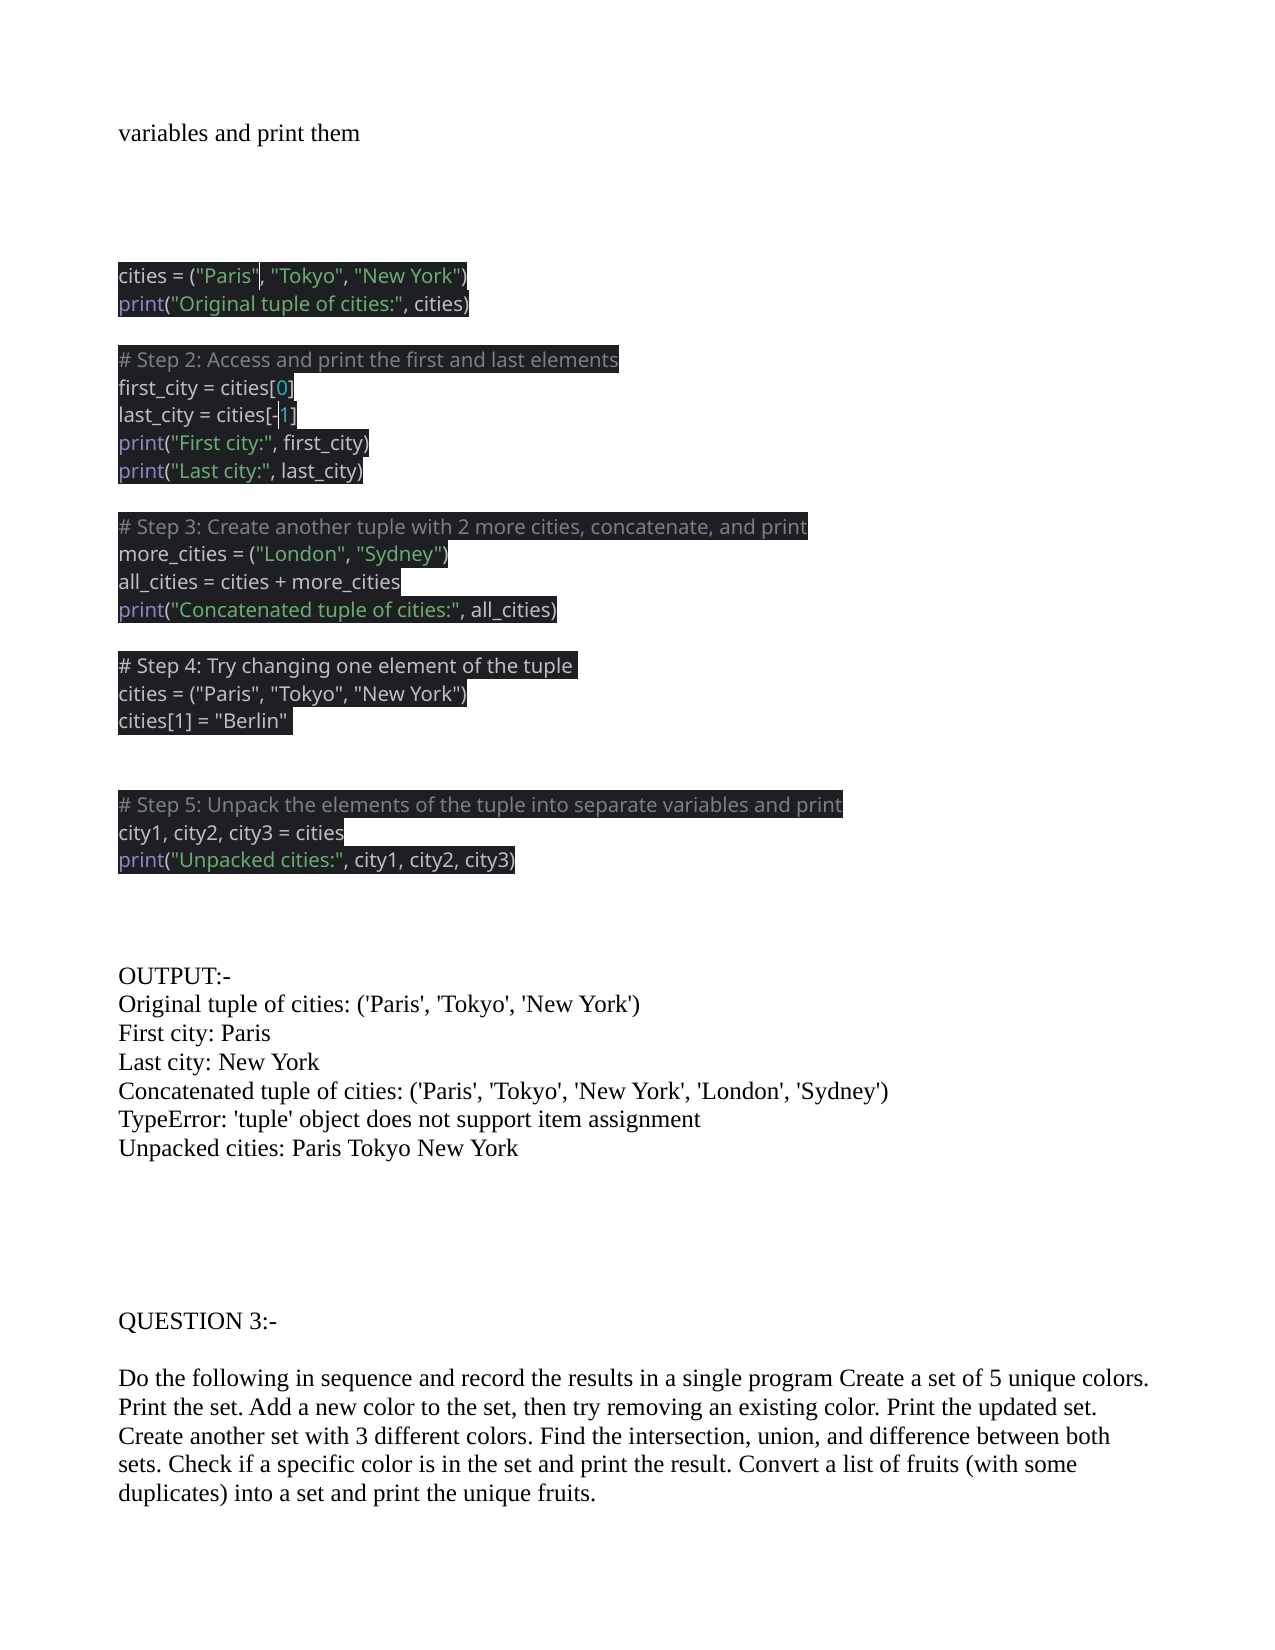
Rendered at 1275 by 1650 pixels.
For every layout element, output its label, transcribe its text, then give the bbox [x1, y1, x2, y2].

text last_city = cities[-1] [118, 401, 1157, 429]
text TypeError: 'tuple' object does not support item assignment [118, 1104, 1157, 1133]
text Unpacked cities: Paris Tokyo New York [118, 1133, 1157, 1162]
text variables and print them [118, 118, 1157, 147]
text cities = ("Paris", "Tokyo", "New York") cities[1] = "Berlin" [118, 679, 1157, 735]
text Concatenated tuple of cities: ('Paris', 'Tokyo', 'New York', 'London', 'Sydney') [118, 1076, 1157, 1104]
text more_cities = ("London", "Sydney") [118, 540, 1157, 568]
text OUTPUT:- [118, 961, 1157, 989]
text all_cities = cities + more_cities [118, 568, 1157, 596]
text # Step 5: Unpack the elements of the tuple into separate variables and print [118, 790, 1157, 818]
text # Step 4: Try changing one element of the tuple [118, 651, 1157, 679]
text cities = ("Paris", "Tokyo", "New York") [118, 262, 1157, 290]
text print("Last city:", last_city) [118, 457, 1157, 484]
text Do the following in sequence and record the results in a single program Create a set of 5 unique colors. Print the set. Add a new color to the set, then try removing an existing color. Print the updated set. Create another set with 3 different colors. Find the intersection, union, and difference between both sets. Check if a specific color is in the set and print the result. Convert a list of fruits (with some duplicates) into a set and print the unique fruits. [118, 1363, 1157, 1507]
text First city: Paris [118, 1018, 1157, 1047]
text print("Original tuple of cities:", cities) [118, 290, 1157, 317]
text print("Unpacked cities:", city1, city2, city3) [118, 846, 1157, 874]
text Original tuple of cities: ('Paris', 'Tokyo', 'New York') [118, 989, 1157, 1018]
text print("First city:", first_city) [118, 429, 1157, 457]
text QUESTION 3:- [118, 1306, 1157, 1334]
text first_city = cities[0] [118, 373, 1157, 401]
text print("Concatenated tuple of cities:", all_cities) [118, 596, 1157, 623]
text # Step 2: Access and print the first and last elements [118, 345, 1157, 373]
text city1, city2, city3 = cities [118, 818, 1157, 846]
text Last city: New York [118, 1047, 1157, 1076]
text # Step 3: Create another tuple with 2 more cities, concatenate, and print [118, 512, 1157, 540]
